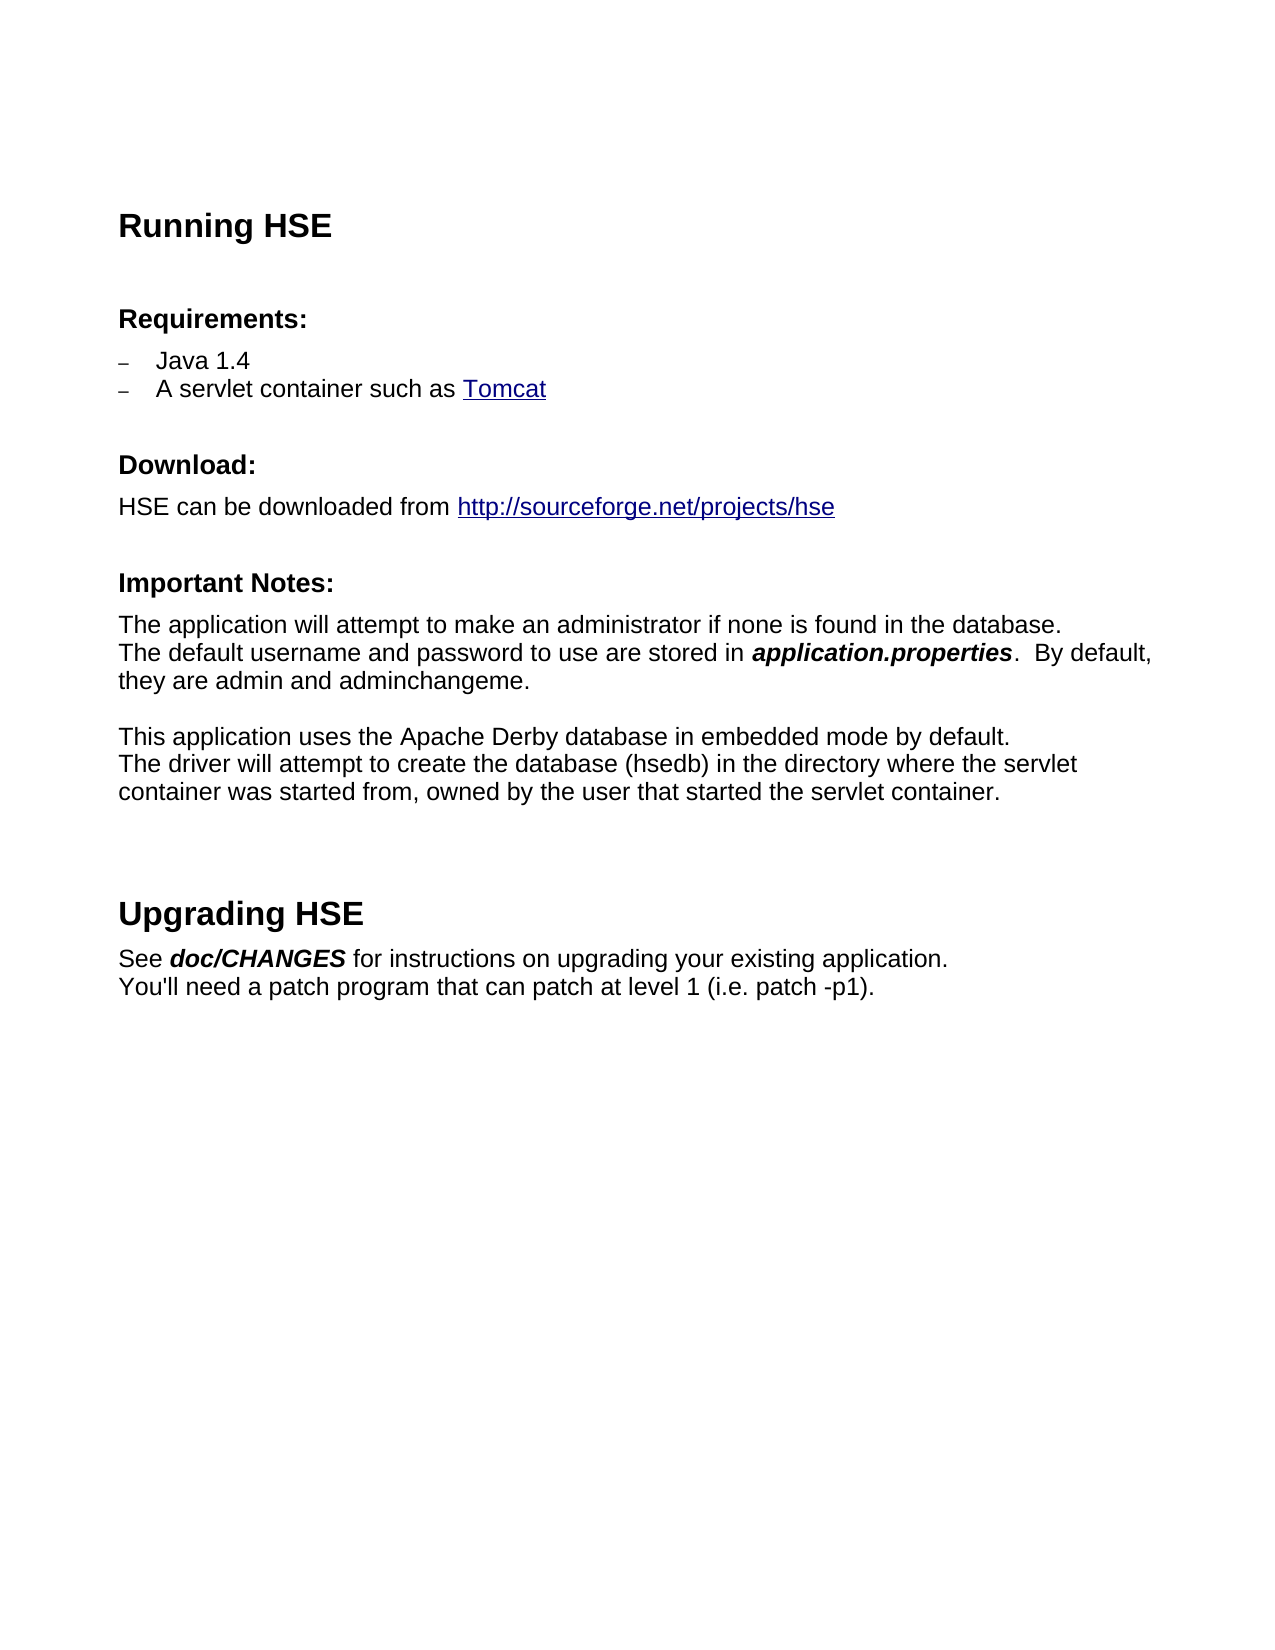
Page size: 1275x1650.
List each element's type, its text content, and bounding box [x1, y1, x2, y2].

subtitle Important Notes: [118, 568, 1157, 598]
text See doc/CHANGES for instructions on upgrading your existing application. [118, 945, 1157, 973]
text The default username and password to use are stored in application.properties. By default, they are admin and adminchangeme. [118, 639, 1157, 694]
subtitle Requirements: [118, 304, 1157, 334]
text You'll need a patch program that can patch at level 1 (i.e. patch -p1). [118, 973, 1157, 1001]
text HSE can be downloaded from http://sourceforge.net/projects/hse [118, 493, 1157, 521]
subtitle Download: [118, 450, 1157, 480]
list A servlet container such as Tomcat [118, 375, 1157, 403]
subtitle Upgrading HSE [118, 895, 1157, 932]
list Java 1.4 [118, 347, 1157, 375]
subtitle Running HSE [118, 207, 1157, 244]
text The driver will attempt to create the database (hsedb) in the directory where the servlet container was started from, owned by the user that started the servlet container. [118, 750, 1157, 806]
text The application will attempt to make an administrator if none is found in the database. [118, 611, 1157, 639]
text This application uses the Apache Derby database in embedded mode by default. [118, 722, 1157, 750]
